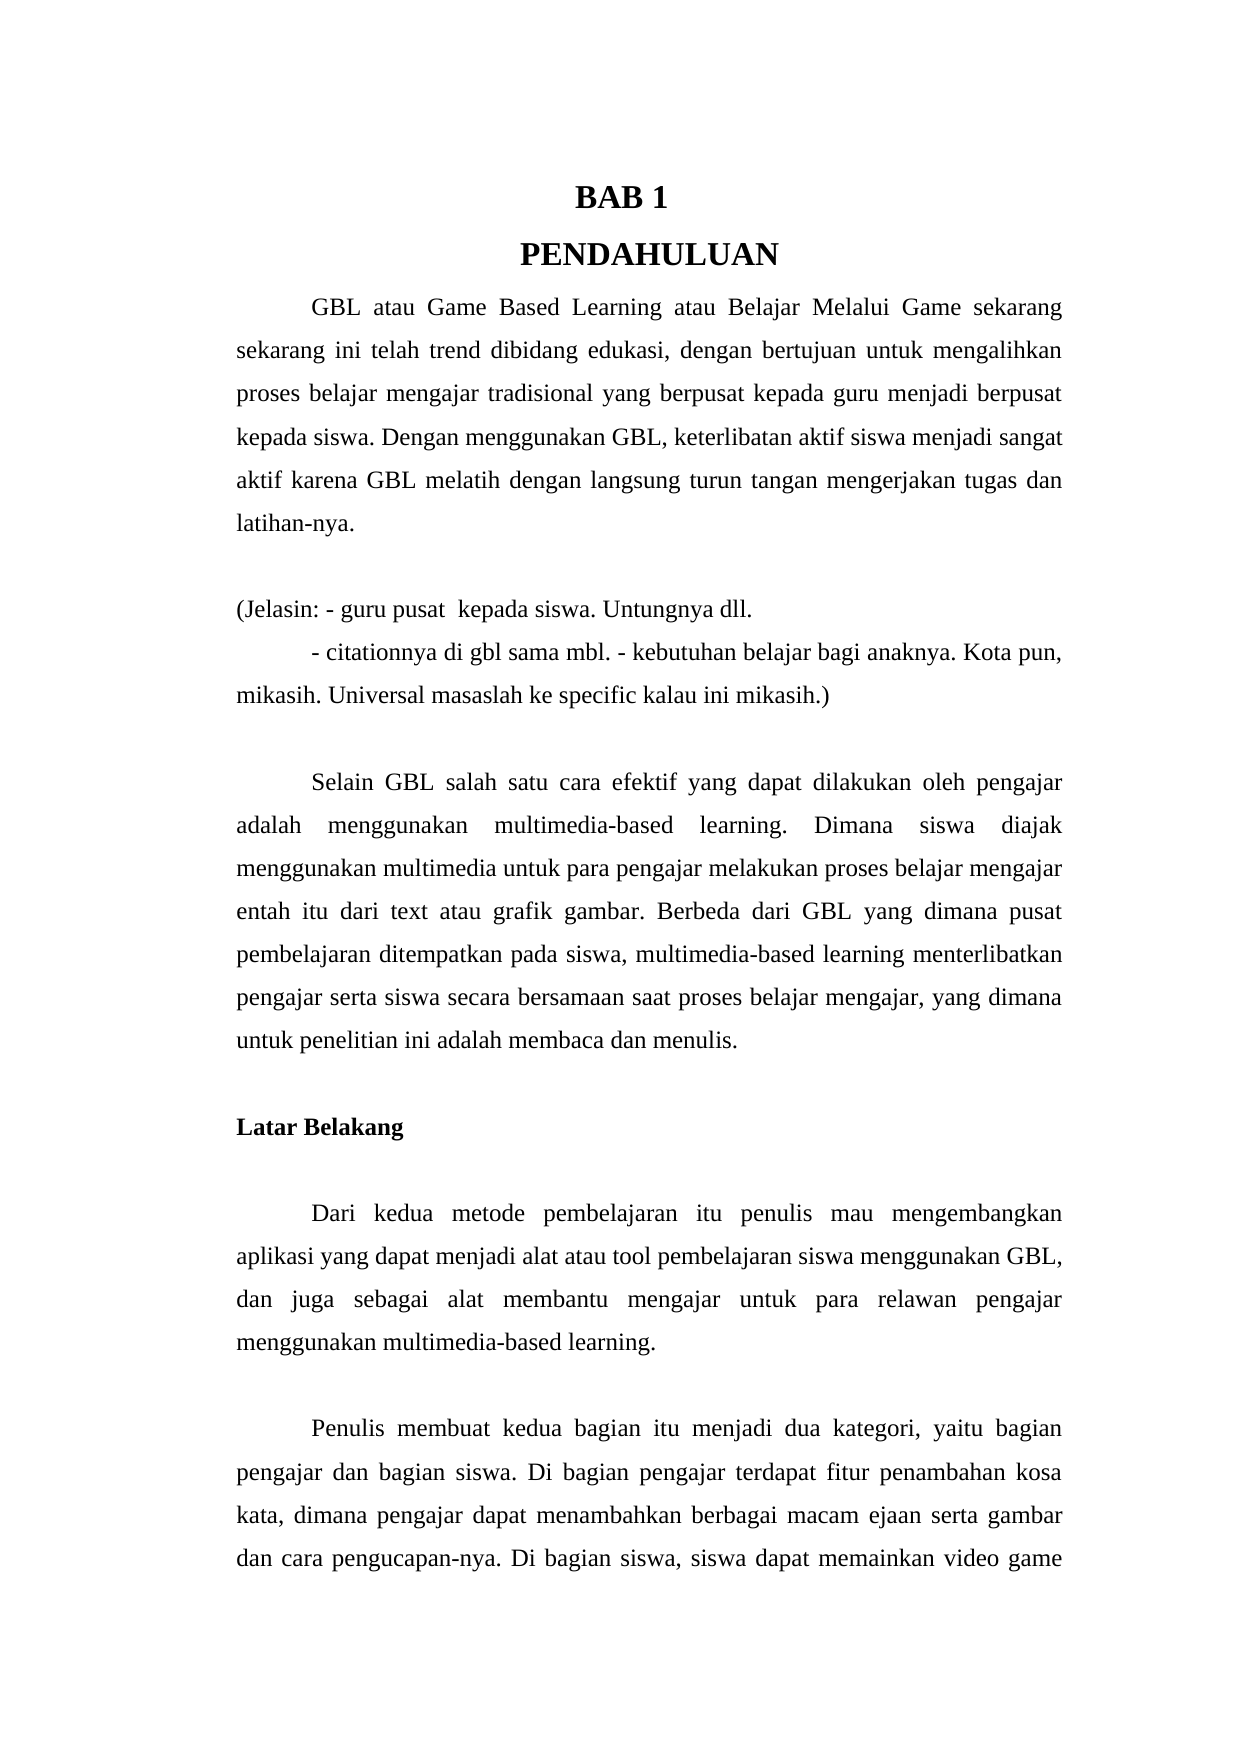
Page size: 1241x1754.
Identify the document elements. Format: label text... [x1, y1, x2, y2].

text Penulis membuat kedua bagian itu menjadi dua kategori, yaitu bagian pengajar dan bagian siswa. Di bagian pengajar terdapat fitur penambahan kosa kata, dimana pengajar dapat menambahkan berbagai macam ejaan serta gambar dan cara pengucapan-nya. Di bagian siswa, siswa dapat memainkan video game [236, 1413, 1063, 1572]
text (Jelasin: - guru pusat kepada siswa. Untungnya dll. [236, 594, 1063, 623]
text - citationnya di gbl sama mbl. - kebutuhan belajar bagi anaknya. Kota pun, mikasih. Universal masaslah ke specific kalau ini mikasih.) [236, 637, 1063, 709]
text GBL atau Game Based Learning atau Belajar Melalui Game sekarang sekarang ini telah trend dibidang edukasi, dengan bertujuan untuk mengalihkan proses belajar mengajar tradisional yang berpusat kepada guru menjadi berpusat kepada siswa. Dengan menggunakan GBL, keterlibatan aktif siswa menjadi sangat aktif karena GBL melatih dengan langsung turun tangan mengerjakan tugas dan latihan-nya. [236, 292, 1063, 537]
text Selain GBL salah satu cara efektif yang dapat dilakukan oleh pengajar adalah menggunakan multimedia-based learning. Dimana siswa diajak menggunakan multimedia untuk para pengajar melakukan proses belajar mengajar entah itu dari text atau grafik gambar. Berbeda dari GBL yang dimana pusat pembelajaran ditempatkan pada siswa, multimedia-based learning menterlibatkan pengajar serta siswa secara bersamaan saat proses belajar mengajar, yang dimana untuk penelitian ini adalah membaca dan menulis. [236, 767, 1063, 1054]
subtitle Latar Belakang [236, 1112, 1063, 1140]
subtitle PENDAHULUAN [236, 177, 1063, 273]
text Dari kedua metode pembelajaran itu penulis mau mengembangkan aplikasi yang dapat menjadi alat atau tool pembelajaran siswa menggunakan GBL, dan juga sebagai alat membantu mengajar untuk para relawan pengajar menggunakan multimedia-based learning. [236, 1198, 1063, 1356]
